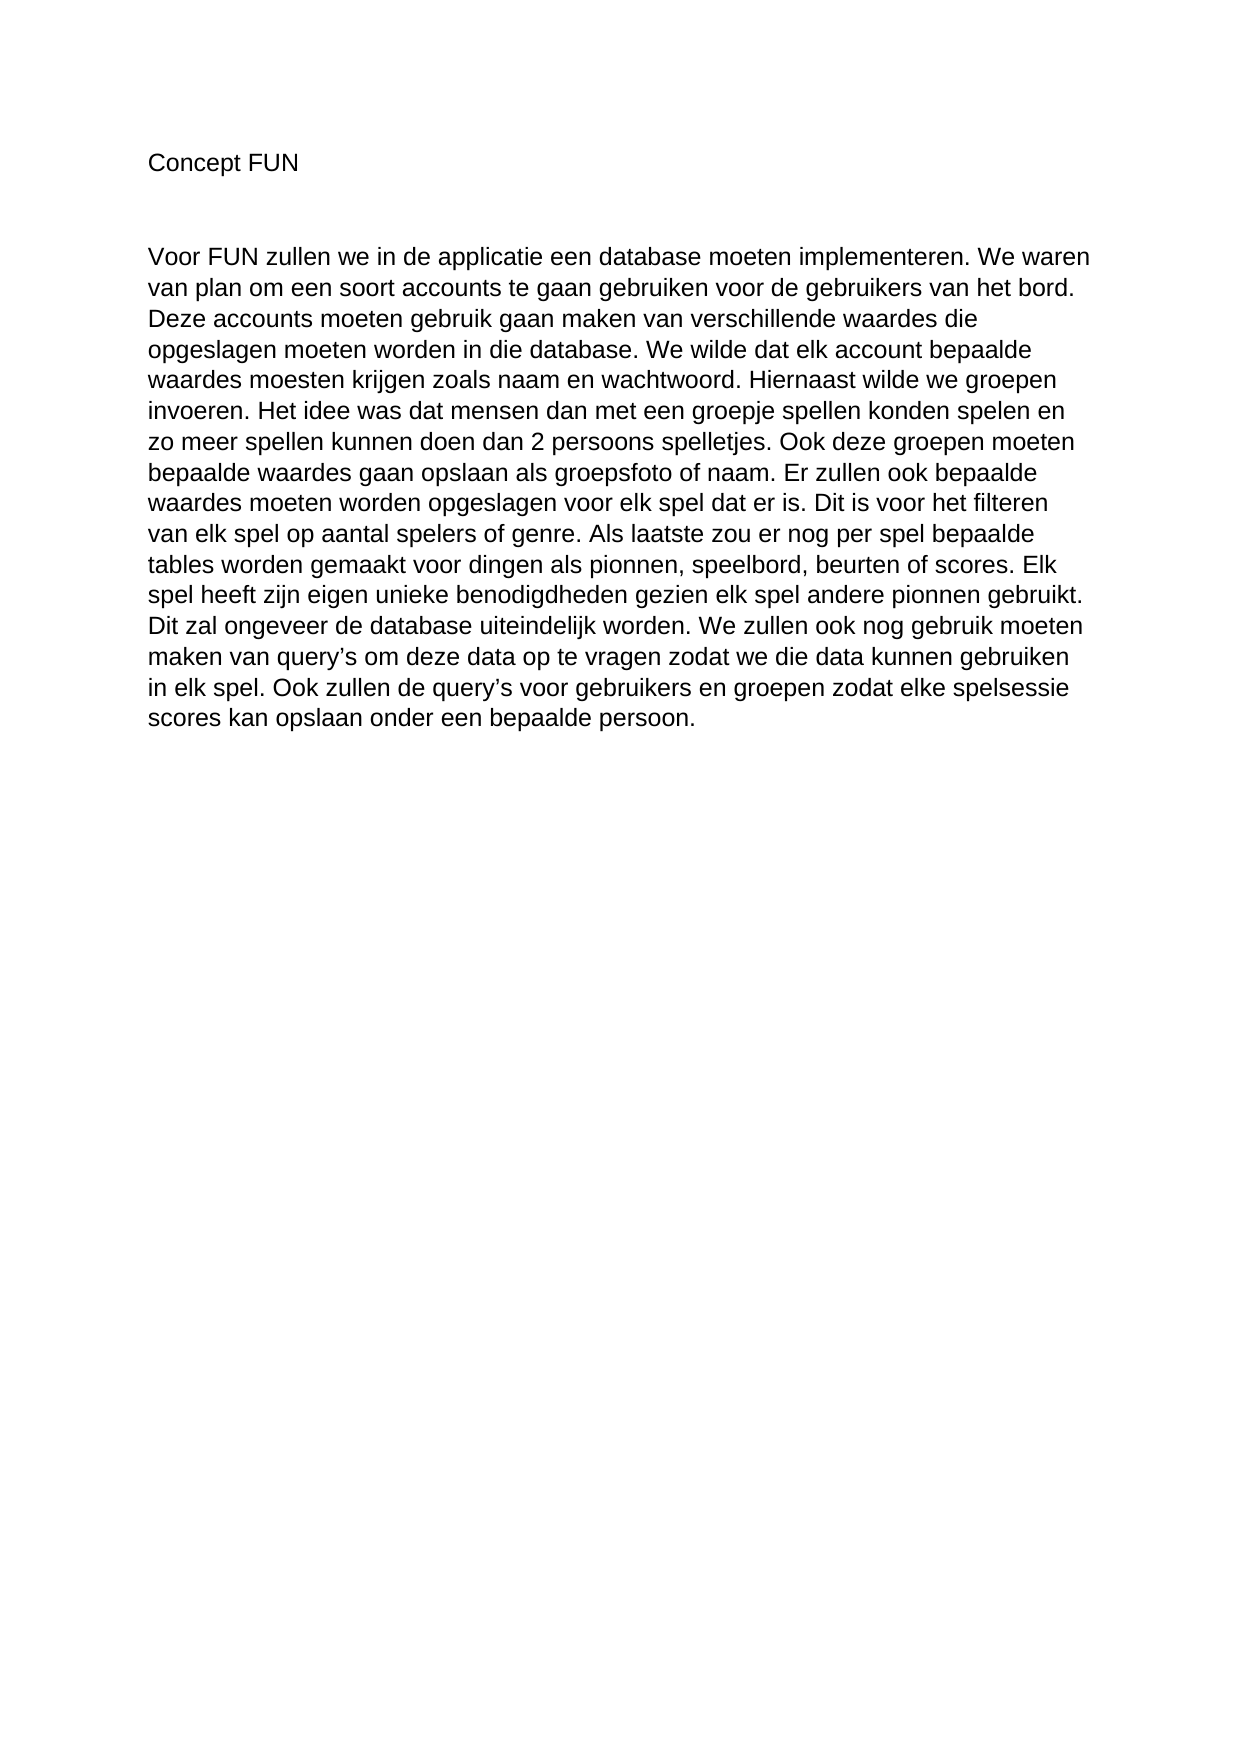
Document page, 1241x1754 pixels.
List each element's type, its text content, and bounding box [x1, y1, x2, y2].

text Voor FUN zullen we in de applicatie een database moeten implementeren. We waren van plan om een soort accounts te gaan gebruiken voor de gebruikers van het bord. Deze accounts moeten gebruik gaan maken van verschillende waardes die opgeslagen moeten worden in die database. We wilde dat elk account bepaalde waardes moesten krijgen zoals naam en wachtwoord. Hiernaast wilde we groepen invoeren. Het idee was dat mensen dan met een groepje spellen konden spelen en zo meer spellen kunnen doen dan 2 persoons spelletjes. Ook deze groepen moeten bepaalde waardes gaan opslaan als groepsfoto of naam. Er zullen ook bepaalde waardes moeten worden opgeslagen voor elk spel dat er is. Dit is voor het filteren van elk spel op aantal spelers of genre. Als laatste zou er nog per spel bepaalde tables worden gemaakt voor dingen als pionnen, speelbord, beurten of scores. Elk spel heeft zijn eigen unieke benodigdheden gezien elk spel andere pionnen gebruikt. Dit zal ongeveer de database uiteindelijk worden. We zullen ook nog gebruik moeten maken van query’s om deze data op te vragen zodat we die data kunnen gebruiken in elk spel. Ook zullen de query’s voor gebruikers en groepen zodat elke spelsessie scores kan opslaan onder een bepaalde persoon. [148, 242, 1093, 732]
text Concept FUN [148, 148, 1093, 176]
